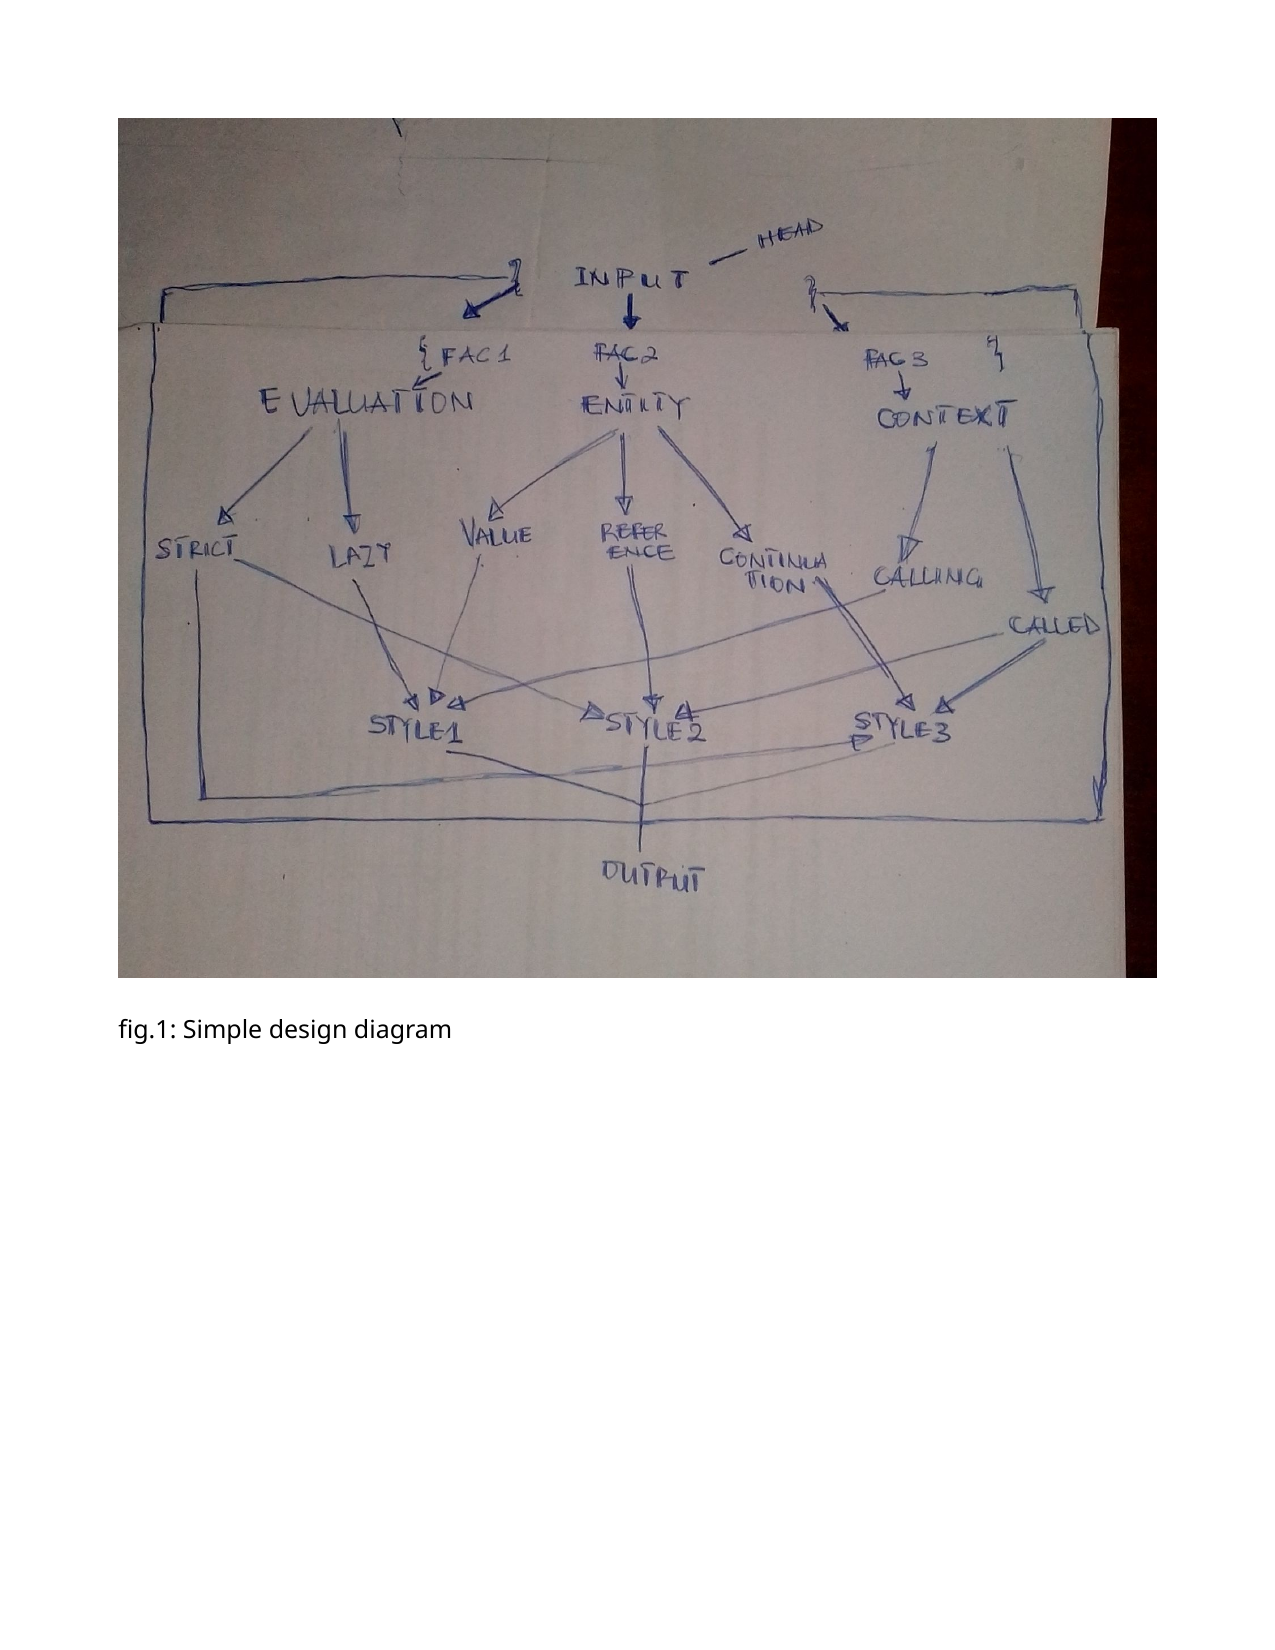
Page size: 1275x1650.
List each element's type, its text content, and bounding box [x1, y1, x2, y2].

text fig.1: Simple design diagram [118, 1012, 1157, 1046]
picture [118, 118, 1157, 978]
